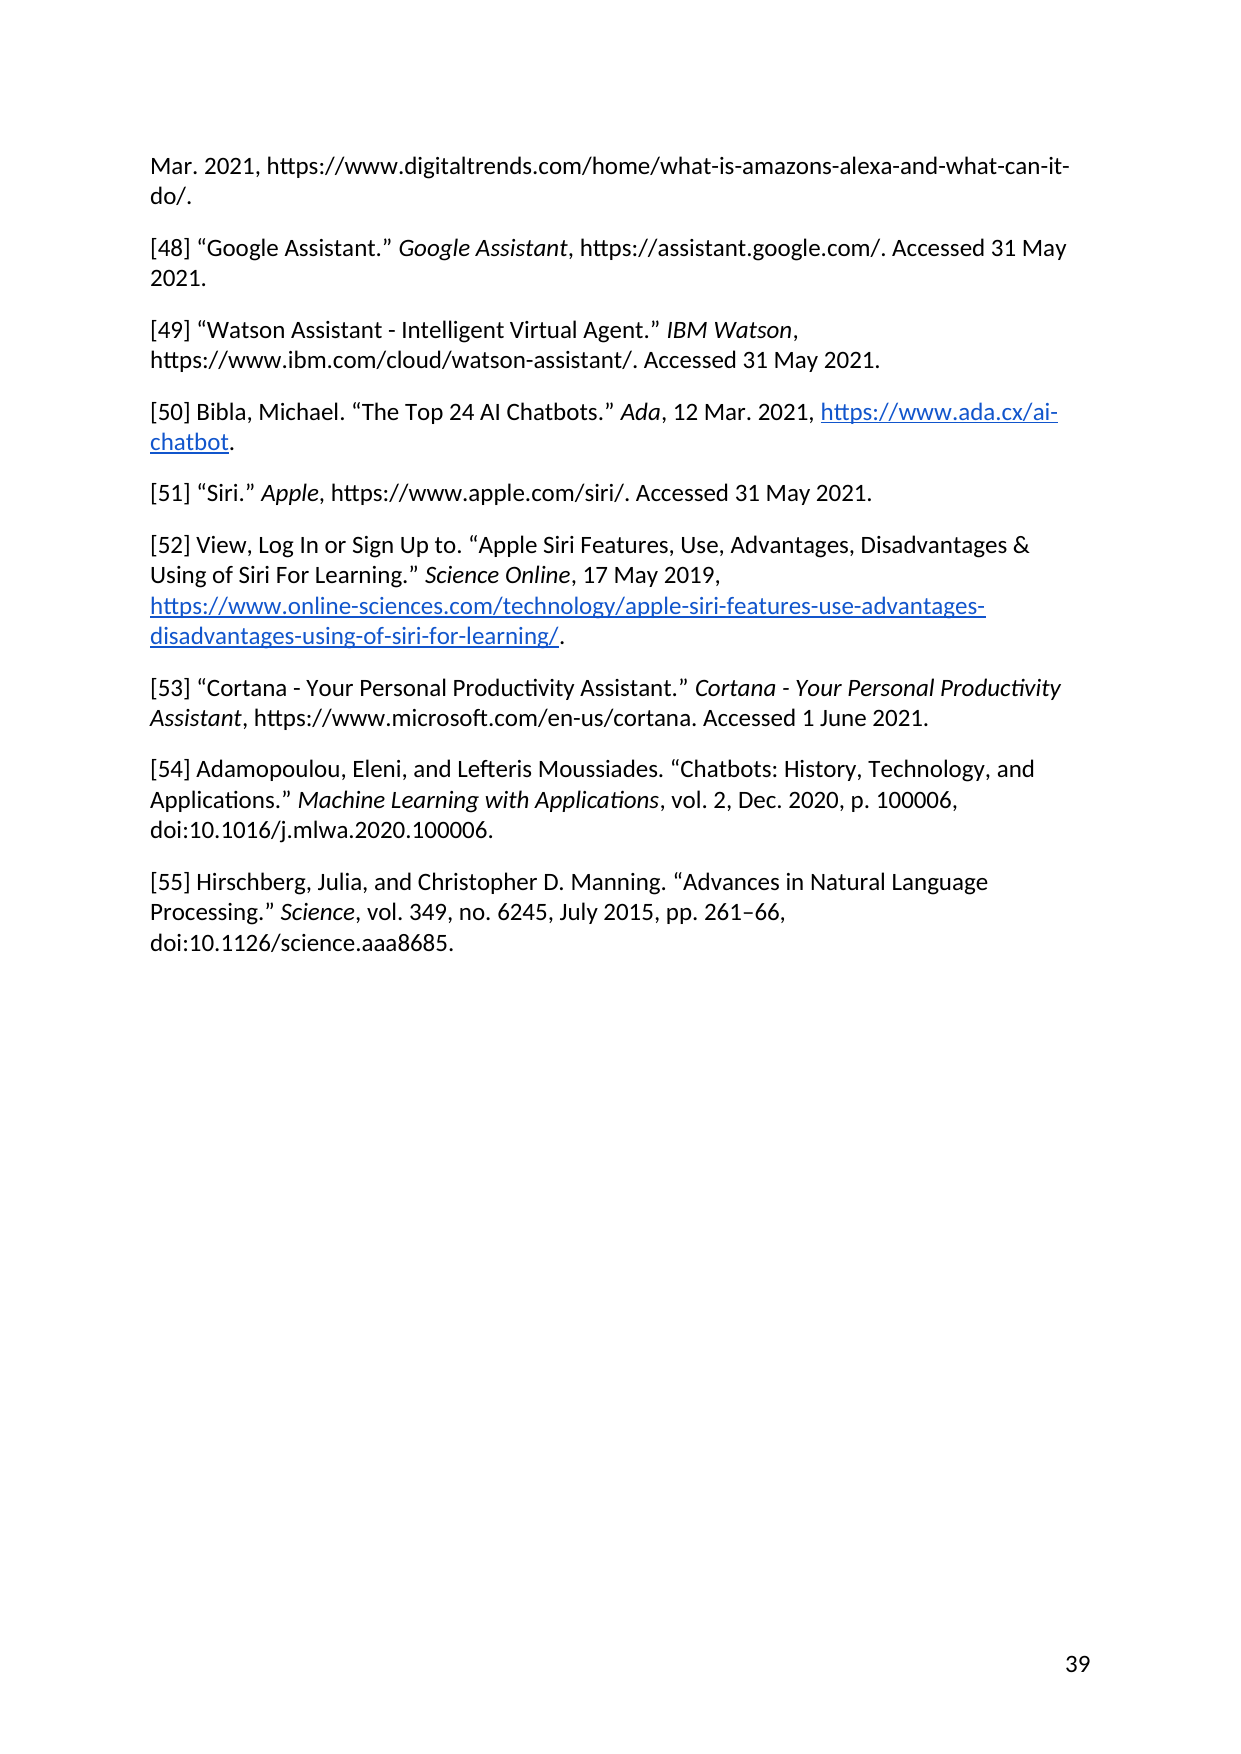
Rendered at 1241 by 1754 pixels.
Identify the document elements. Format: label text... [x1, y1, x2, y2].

text [52] View, Log In or Sign Up to. “Apple Siri Features, Use, Advantages, Disadvantages & Using of Siri For Learning.” Science Online, 17 May 2019, https://www.online-sciences.com/technology/apple-siri-features-use-advantages-disadvantages-using-of-siri-for-learning/. [150, 529, 1090, 651]
text [53] “Cortana - Your Personal Productivity Assistant.” Cortana - Your Personal Productivity Assistant, https://www.microsoft.com/en-us/cortana. Accessed 1 June 2021. [150, 672, 1090, 733]
text [51] “Siri.” Apple, https://www.apple.com/siri/. Accessed 31 May 2021. [150, 477, 1090, 508]
text [55] Hirschberg, Julia, and Christopher D. Manning. “Advances in Natural Language Processing.” Science, vol. 349, no. 6245, July 2015, pp. 261–66, doi:10.1126/science.aaa8685. [150, 866, 1090, 958]
text [54] Adamopoulou, Eleni, and Lefteris Moussiades. “Chatbots: History, Technology, and Applications.” Machine Learning with Applications, vol. 2, Dec. 2020, p. 100006, doi:10.1016/j.mlwa.2020.100006. [150, 754, 1090, 845]
text [50] Bibla, Michael. “The Top 24 AI Chatbots.” Ada, 12 Mar. 2021, https://www.ada.cx/ai-chatbot. [150, 396, 1090, 457]
text [49] “Watson Assistant - Intelligent Virtual Agent.” IBM Watson, https://www.ibm.com/cloud/watson-assistant/. Accessed 31 May 2021. [150, 314, 1090, 375]
text [48] “Google Assistant.” Google Assistant, https://assistant.google.com/. Accessed 31 May 2021. [150, 232, 1090, 293]
text Mar. 2021, https://www.digitaltrends.com/home/what-is-amazons-alexa-and-what-can-it-do/. [150, 150, 1090, 211]
